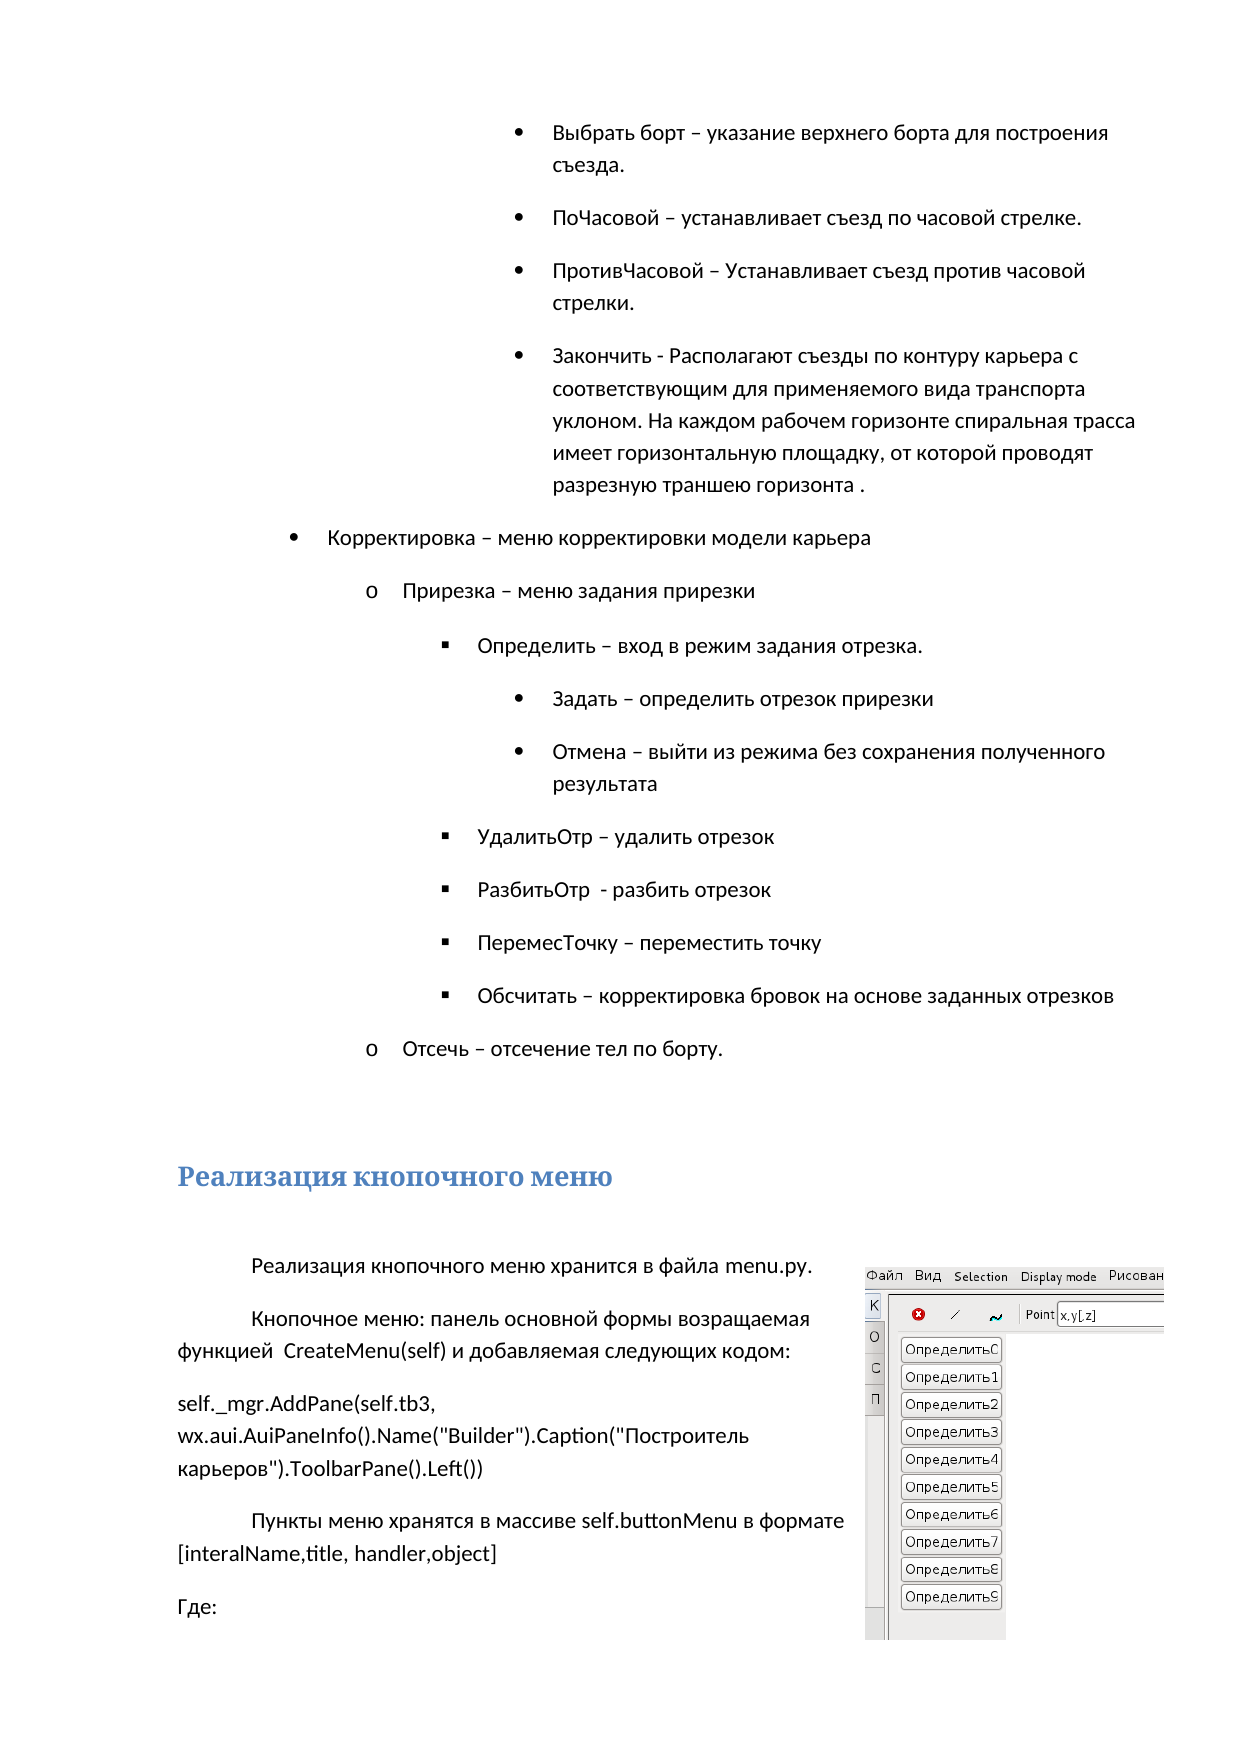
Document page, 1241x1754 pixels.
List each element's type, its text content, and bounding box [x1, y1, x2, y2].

list Определить – вход в режим задания отрезка. [440, 631, 1152, 659]
list Закончить - Располагают съезды по контуру карьера с соответствующим для применяемого вида транспорта уклоном. На каждом рабочем горизонте спиральная трасса имеет горизонтальную площадку, от которой проводят разрезную траншею горизонта . [515, 342, 1152, 498]
list ПеремесТочку – переместить точку [440, 928, 1152, 956]
subtitle Реализация кнопочного меню [177, 1162, 1152, 1193]
text Где: [177, 1592, 865, 1620]
list УдалитьОтр – удалить отрезок [440, 822, 1152, 850]
list Задать – определить отрезок прирезки [515, 684, 1152, 712]
list Отсечь – отсечение тел по борту. [365, 1034, 1152, 1063]
list ПротивЧасовой – Устанавливает съезд против часовой стрелки. [515, 256, 1152, 317]
list Отмена – выйти из режима без сохранения полученного результата [515, 737, 1152, 797]
list Выбрать борт – указание верхнего борта для построения съезда. [515, 118, 1152, 178]
text self._mgr.AddPane(self.tb3, wx.aui.AuiPaneInfo().Name("Builder").Caption("Построитель карьеров").ToolbarPane().Left()) [177, 1389, 865, 1482]
text Кнопочное меню: панель основной формы возращаемая функцией CreateMenu(self) и добавляемая следующих кодом: [177, 1304, 865, 1364]
list Прирезка – меню задания прирезки [365, 576, 1152, 606]
list РазбитьОтр - разбить отрезок [440, 875, 1152, 903]
text Пункты меню хранятся в массиве self.buttonMenu в формате [interalName,title, handler,object] [177, 1507, 865, 1567]
list Обсчитать – корректировка бровок на основе заданных отрезков [440, 981, 1152, 1009]
list ПоЧасовой – устанавливает съезд по часовой стрелке. [515, 203, 1152, 231]
text Реализация кнопочного меню хранится в файла menu.py. [177, 1251, 1152, 1279]
list Корректировка – меню корректировки модели карьера [290, 523, 1152, 551]
